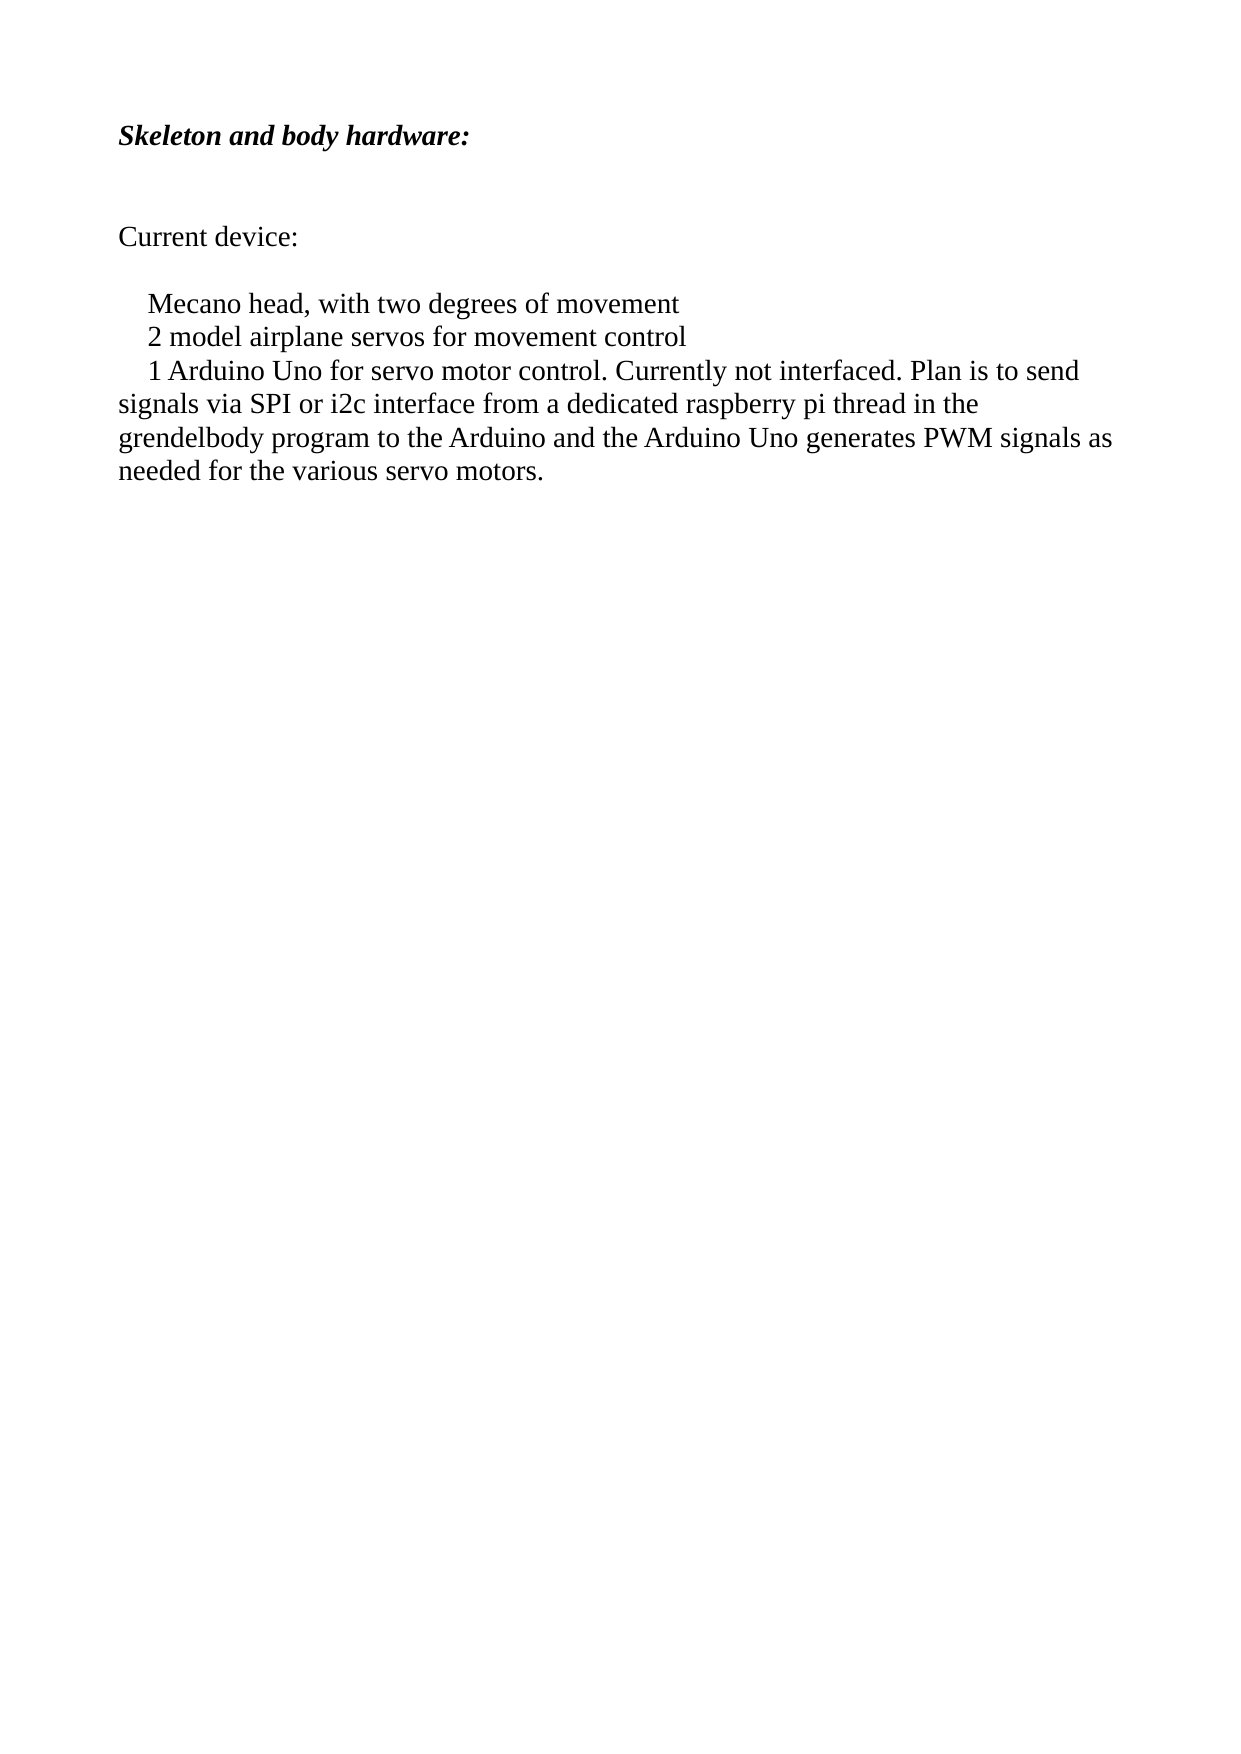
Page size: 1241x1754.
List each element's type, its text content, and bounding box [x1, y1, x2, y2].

text 1 Arduino Uno for servo motor control. Currently not interfaced. Plan is to send signals via SPI or i2c interface from a dedicated raspberry pi thread in the grendelbody program to the Arduino and the Arduino Uno generates PWM signals as needed for the various servo motors. [118, 353, 1122, 487]
text 2 model airplane servos for movement control [118, 319, 1122, 353]
text Mecano head, with two degrees of movement [118, 286, 1122, 319]
text Current device: [118, 219, 1122, 252]
text Skeleton and body hardware: [118, 118, 1122, 152]
